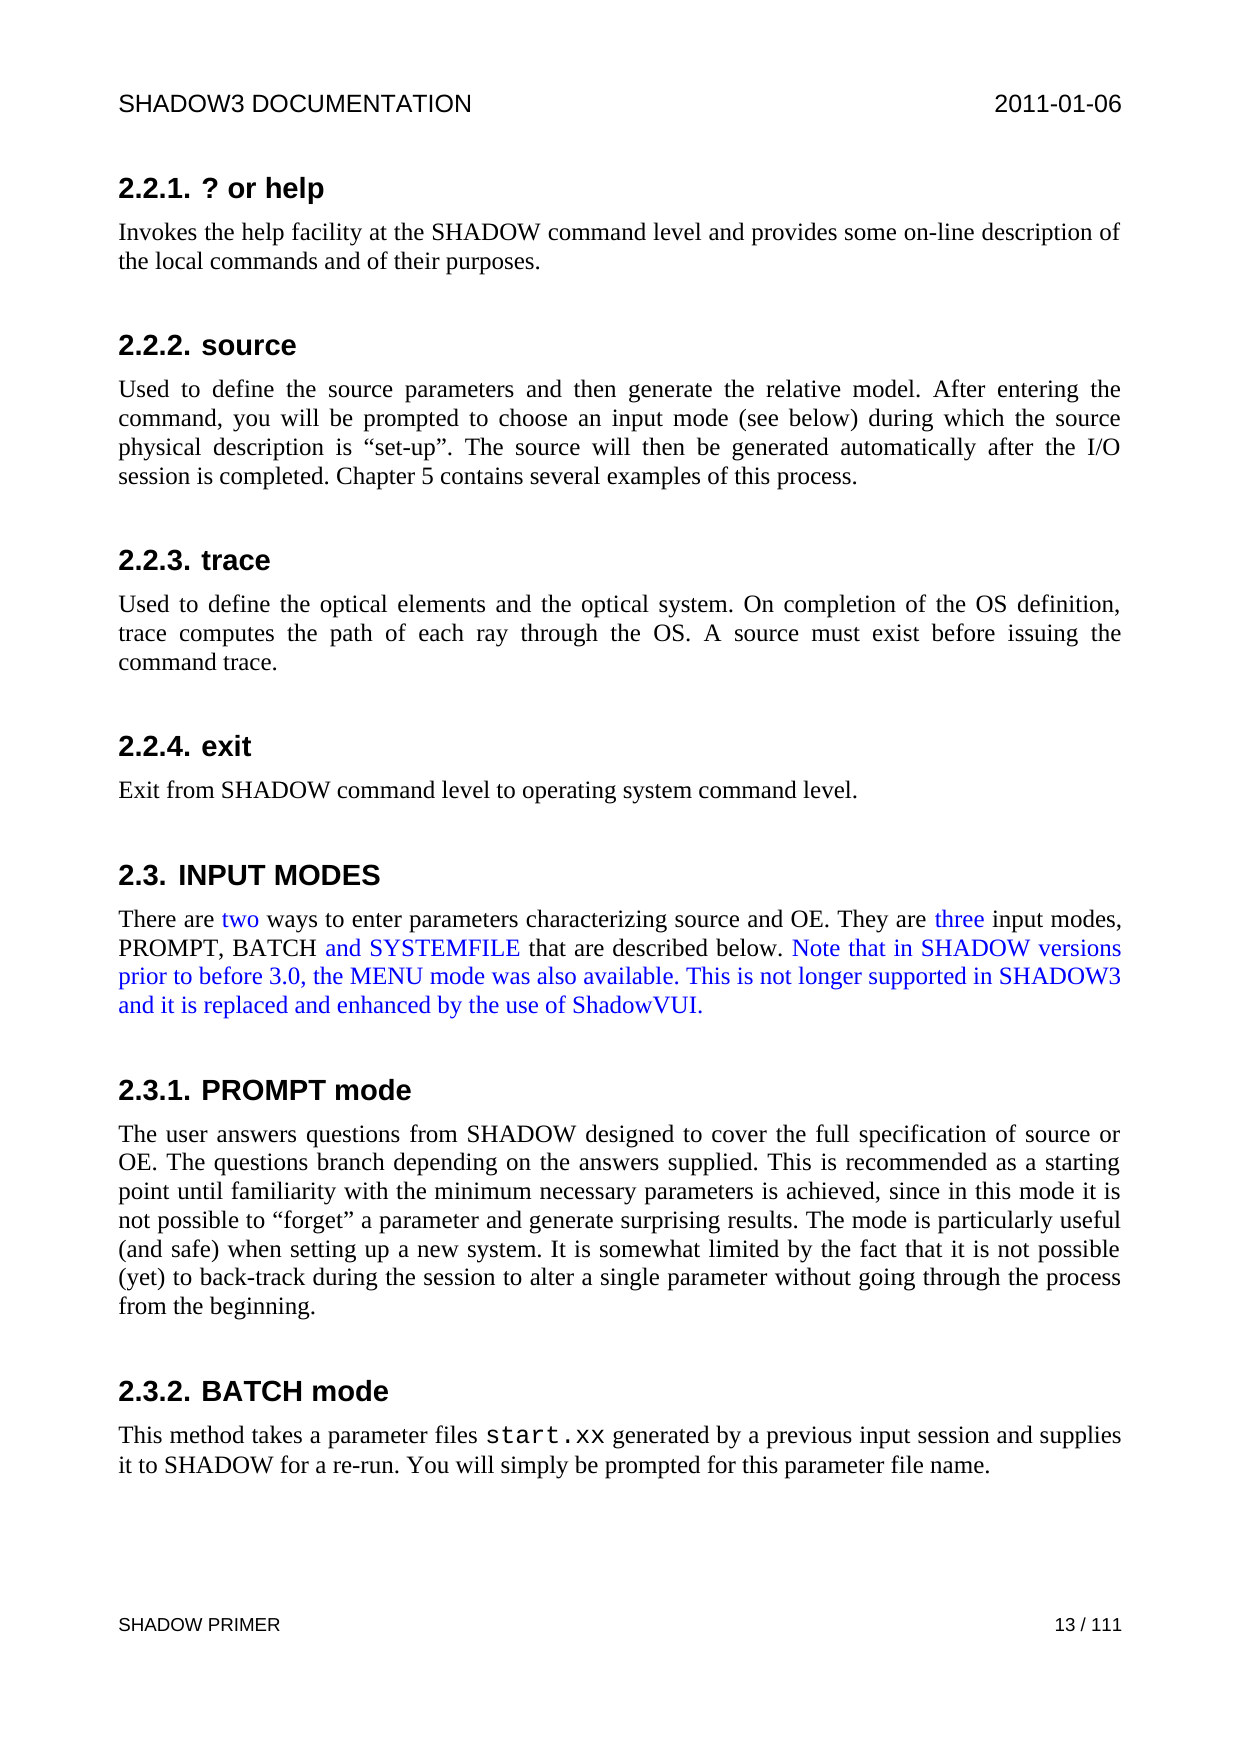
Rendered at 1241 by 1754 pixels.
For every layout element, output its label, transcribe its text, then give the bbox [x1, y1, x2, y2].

text Exit from SHADOW command level to operating system command level. [118, 775, 1122, 804]
subtitle exit [118, 729, 1122, 763]
text Used to define the source parameters and then generate the relative model. After entering the command, you will be prompted to choose an input mode (see below) during which the source physical description is “set-up”. The source will then be generated automatically after the I/O session is completed. Chapter 5 contains several examples of this process. [118, 374, 1122, 489]
text There are two ways to enter parameters characterizing source and OE. They are three input modes, PROMPT, BATCH and SYSTEMFILE that are described below. Note that in SHADOW versions prior to before 3.0, the MENU mode was also available. This is not longer supported in SHADOW3 and it is replaced and enhanced by the use of ShadowVUI. [118, 904, 1122, 1019]
subtitle BATCH mode [118, 1374, 1122, 1407]
subtitle trace [118, 543, 1122, 577]
text Invokes the help facility at the SHADOW command level and provides some on-line description of the local commands and of their purposes. [118, 217, 1122, 275]
subtitle PROMPT mode [118, 1073, 1122, 1106]
subtitle source [118, 328, 1122, 362]
text The user answers questions from SHADOW designed to cover the full specification of source or OE. The questions branch depending on the answers supplied. This is recommended as a starting point until familiarity with the minimum necessary parameters is achieved, since in this mode it is not possible to “forget” a parameter and generate surprising results. The mode is particularly useful (and safe) when setting up a new system. It is somewhat limited by the fact that it is not possible (yet) to back-track during the session to alter a single parameter without going through the process from the beginning. [118, 1119, 1122, 1320]
subtitle ? or help [118, 171, 1122, 205]
subtitle INPUT MODES [118, 858, 1122, 891]
text Used to define the optical elements and the optical system. On completion of the OS definition, trace computes the path of each ray through the OS. A source must exist before issuing the command trace. [118, 589, 1122, 676]
text This method takes a parameter files start.xx generated by a previous input session and supplies it to SHADOW for a re-run. You will simply be prompted for this parameter file name. [118, 1420, 1122, 1479]
